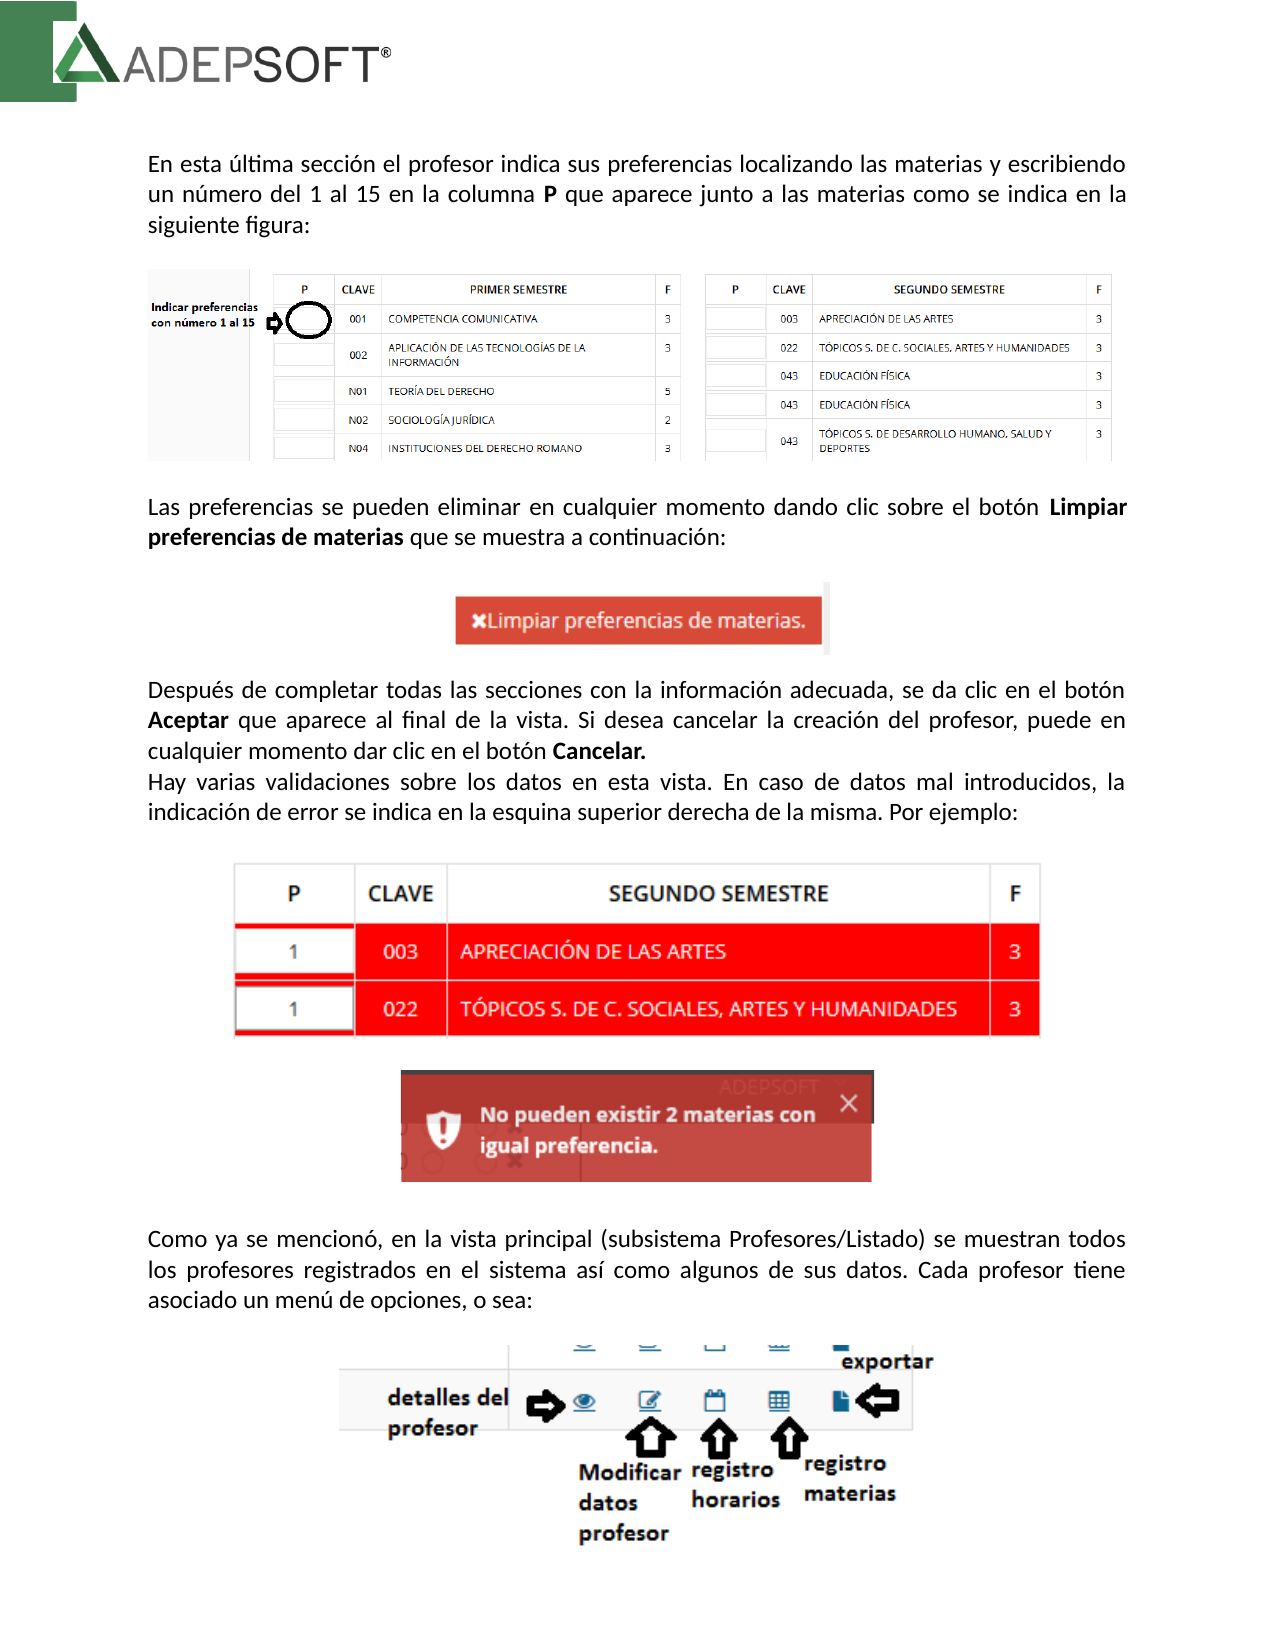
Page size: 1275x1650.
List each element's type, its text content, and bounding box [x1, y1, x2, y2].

text Hay varias validaciones sobre los datos en esta vista. En caso de datos mal introducidos, la indicación de error se indica en la esquina superior derecha de la misma. Por ejemplo: [148, 766, 1127, 827]
text Después de completar todas las secciones con la información adecuada, se da clic en el botón Aceptar que aparece al final de la vista. Si desea cancelar la creación del profesor, puede en cualquier momento dar clic en el botón Cancelar. [148, 674, 1127, 766]
text Las preferencias se pueden eliminar en cualquier momento dando clic sobre el botón Limpiar preferencias de materias que se muestra a continuación: [148, 491, 1127, 552]
text Como ya se mencionó, en la vista principal (subsistema Profesores/Listado) se muestran todos los profesores registrados en el sistema así como algunos de sus datos. Cada profesor tiene asociado un menú de opciones, o sea: [148, 1223, 1127, 1315]
text En esta última sección el profesor indica sus preferencias localizando las materias y escribiendo un número del 1 al 15 en la columna P que aparece junto a las materias como se indica en la siguiente figura: [148, 148, 1127, 239]
picture [53, 21, 392, 83]
